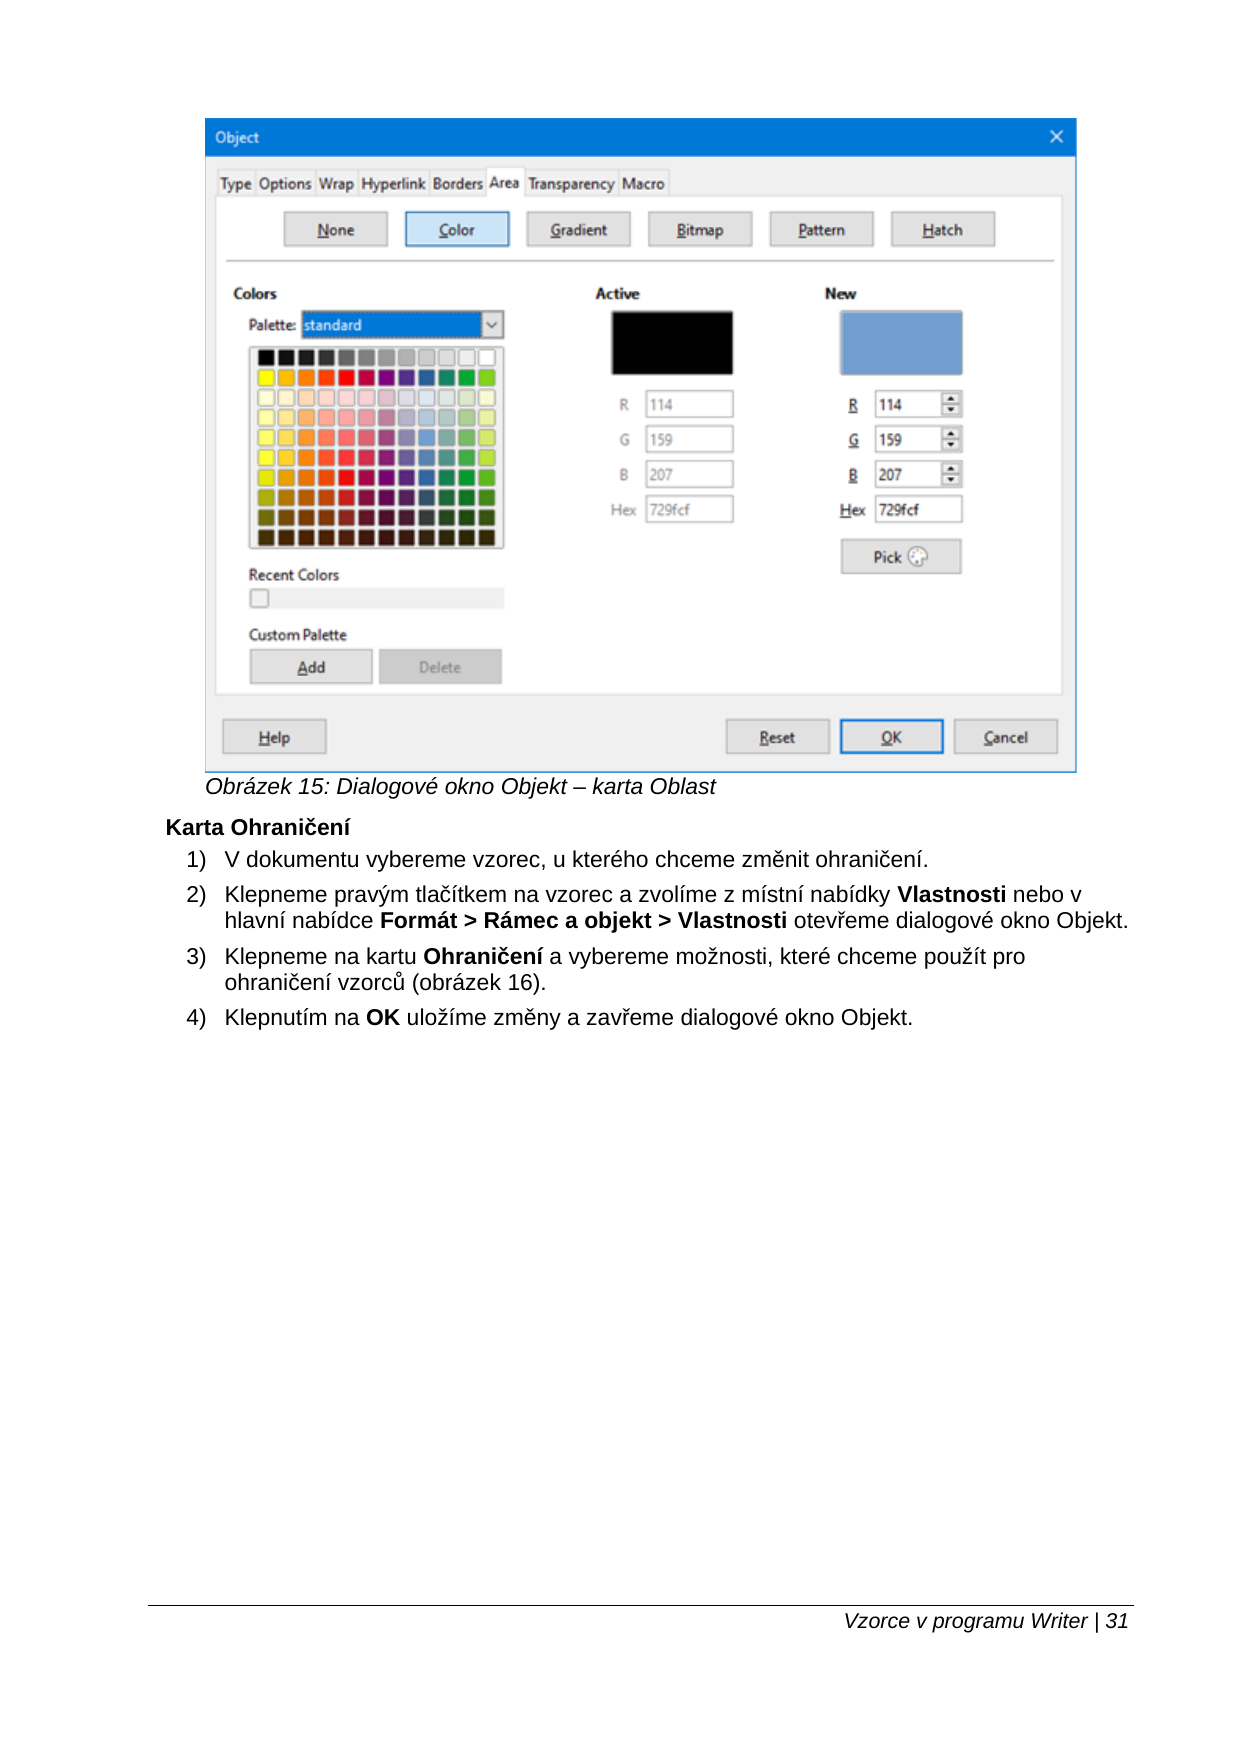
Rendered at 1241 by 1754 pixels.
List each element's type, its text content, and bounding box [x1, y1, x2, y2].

list V dokumentu vybereme vzorec, u kterého chceme změnit ohraničení. [207, 846, 1134, 872]
text Obrázek 15: Dialogové okno Objekt – karta Oblast [205, 773, 1077, 799]
list Klepneme na kartu Ohraničení a vybereme možnosti, které chceme použít pro ohraničení vzorců (obrázek 16). [207, 943, 1134, 995]
text Karta Ohraničení [165, 814, 1134, 840]
list Klepnutím na OK uložíme změny a zavřeme dialogové okno Objekt. [207, 1004, 1134, 1031]
list Klepneme pravým tlačítkem na vzorec a zvolíme z místní nabídky Vlastnosti nebo v hlavní nabídce Formát > Rámec a objekt > Vlastnosti otevřeme dialogové okno Objekt. [207, 881, 1134, 934]
picture [205, 118, 1077, 773]
